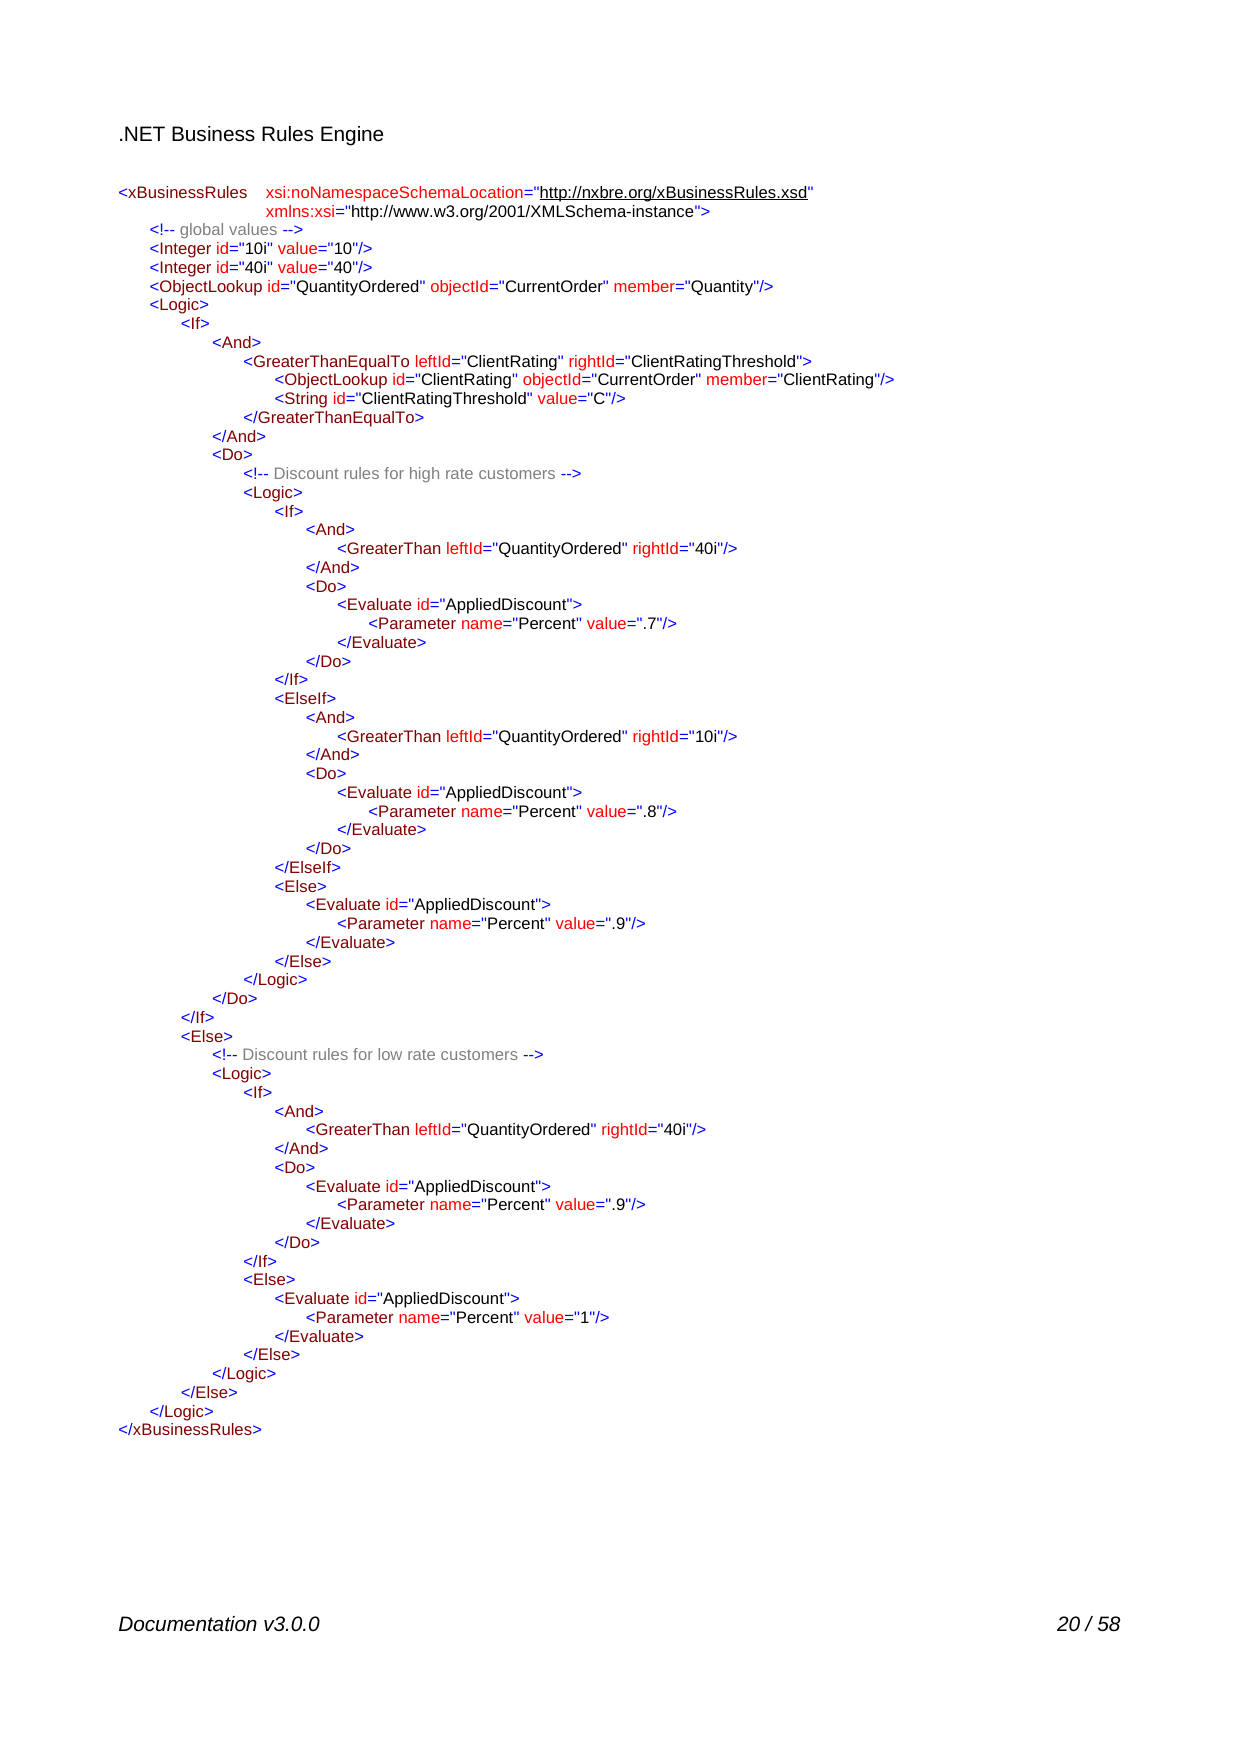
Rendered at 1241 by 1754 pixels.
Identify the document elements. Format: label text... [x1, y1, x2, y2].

text <Do> [118, 446, 1124, 464]
text </GreaterThanEqualTo> [118, 408, 1124, 427]
text </If> [118, 1252, 1124, 1271]
text <String id="ClientRatingThreshold" value="C"/> [118, 389, 1124, 408]
text </Do> [118, 1233, 1124, 1252]
text <And> [118, 708, 1124, 727]
text </Logic> [118, 1364, 1124, 1383]
text </xBusinessRules> [118, 1421, 1124, 1439]
text <GreaterThan leftId="QuantityOrdered" rightId="10i"/> [118, 727, 1124, 746]
text <ElseIf> [118, 689, 1124, 708]
text <Do> [118, 764, 1124, 783]
text </Do> [118, 839, 1124, 858]
text </Evaluate> [118, 633, 1124, 652]
text <Evaluate id="AppliedDiscount"> [118, 596, 1124, 614]
text <Evaluate id="AppliedDiscount"> [118, 1177, 1124, 1196]
text xmlns:xsi="http://www.w3.org/2001/XMLSchema-instance"> [118, 202, 1124, 221]
text <Integer id="10i" value="10"/> [118, 239, 1124, 258]
text </Else> [118, 1383, 1124, 1402]
text <Else> [118, 1271, 1124, 1289]
text <Else> [118, 877, 1124, 896]
text <ObjectLookup id="ClientRating" objectId="CurrentOrder" member="ClientRating"/> [118, 371, 1124, 389]
text <xBusinessRules xsi:noNamespaceSchemaLocation="http://nxbre.org/xBusinessRules.xsd" [118, 183, 1124, 202]
text <And> [118, 521, 1124, 539]
text </Evaluate> [118, 933, 1124, 952]
text <!-- Discount rules for high rate customers --> [118, 464, 1124, 483]
text <Do> [118, 1158, 1124, 1177]
text </Evaluate> [118, 1327, 1124, 1346]
text <Parameter name="Percent" value=".9"/> [118, 914, 1124, 933]
text </Evaluate> [118, 1214, 1124, 1233]
text <GreaterThan leftId="QuantityOrdered" rightId="40i"/> [118, 1121, 1124, 1139]
text <Evaluate id="AppliedDiscount"> [118, 783, 1124, 802]
text </Do> [118, 652, 1124, 671]
text <Parameter name="Percent" value=".7"/> [118, 614, 1124, 633]
text <Parameter name="Percent" value="1"/> [118, 1308, 1124, 1327]
text <Logic> [118, 483, 1124, 502]
text <If> [118, 1083, 1124, 1102]
text </Logic> [118, 971, 1124, 989]
text </Evaluate> [118, 821, 1124, 839]
text <GreaterThan leftId="QuantityOrdered" rightId="40i"/> [118, 539, 1124, 558]
text </And> [118, 427, 1124, 446]
text </And> [118, 558, 1124, 577]
text <Parameter name="Percent" value=".8"/> [118, 802, 1124, 821]
text <If> [118, 502, 1124, 521]
text </Do> [118, 989, 1124, 1008]
text <Logic> [118, 296, 1124, 314]
text <Evaluate id="AppliedDiscount"> [118, 1289, 1124, 1308]
text <Evaluate id="AppliedDiscount"> [118, 896, 1124, 914]
text <!-- Discount rules for low rate customers --> [118, 1046, 1124, 1064]
text </And> [118, 746, 1124, 764]
text <GreaterThanEqualTo leftId="ClientRating" rightId="ClientRatingThreshold"> [118, 352, 1124, 371]
text <Logic> [118, 1064, 1124, 1083]
text <!-- global values --> [118, 221, 1124, 239]
text </ElseIf> [118, 858, 1124, 877]
text <ObjectLookup id="QuantityOrdered" objectId="CurrentOrder" member="Quantity"/> [118, 277, 1124, 296]
text <Else> [118, 1027, 1124, 1046]
text </Else> [118, 952, 1124, 971]
text <Do> [118, 577, 1124, 596]
text </Else> [118, 1346, 1124, 1364]
text </And> [118, 1139, 1124, 1158]
text <Parameter name="Percent" value=".9"/> [118, 1196, 1124, 1214]
text <And> [118, 333, 1124, 352]
text <Integer id="40i" value="40"/> [118, 258, 1124, 277]
text <And> [118, 1102, 1124, 1121]
text <If> [118, 314, 1124, 333]
text </If> [118, 1008, 1124, 1027]
text </Logic> [118, 1402, 1124, 1421]
text </If> [118, 671, 1124, 689]
